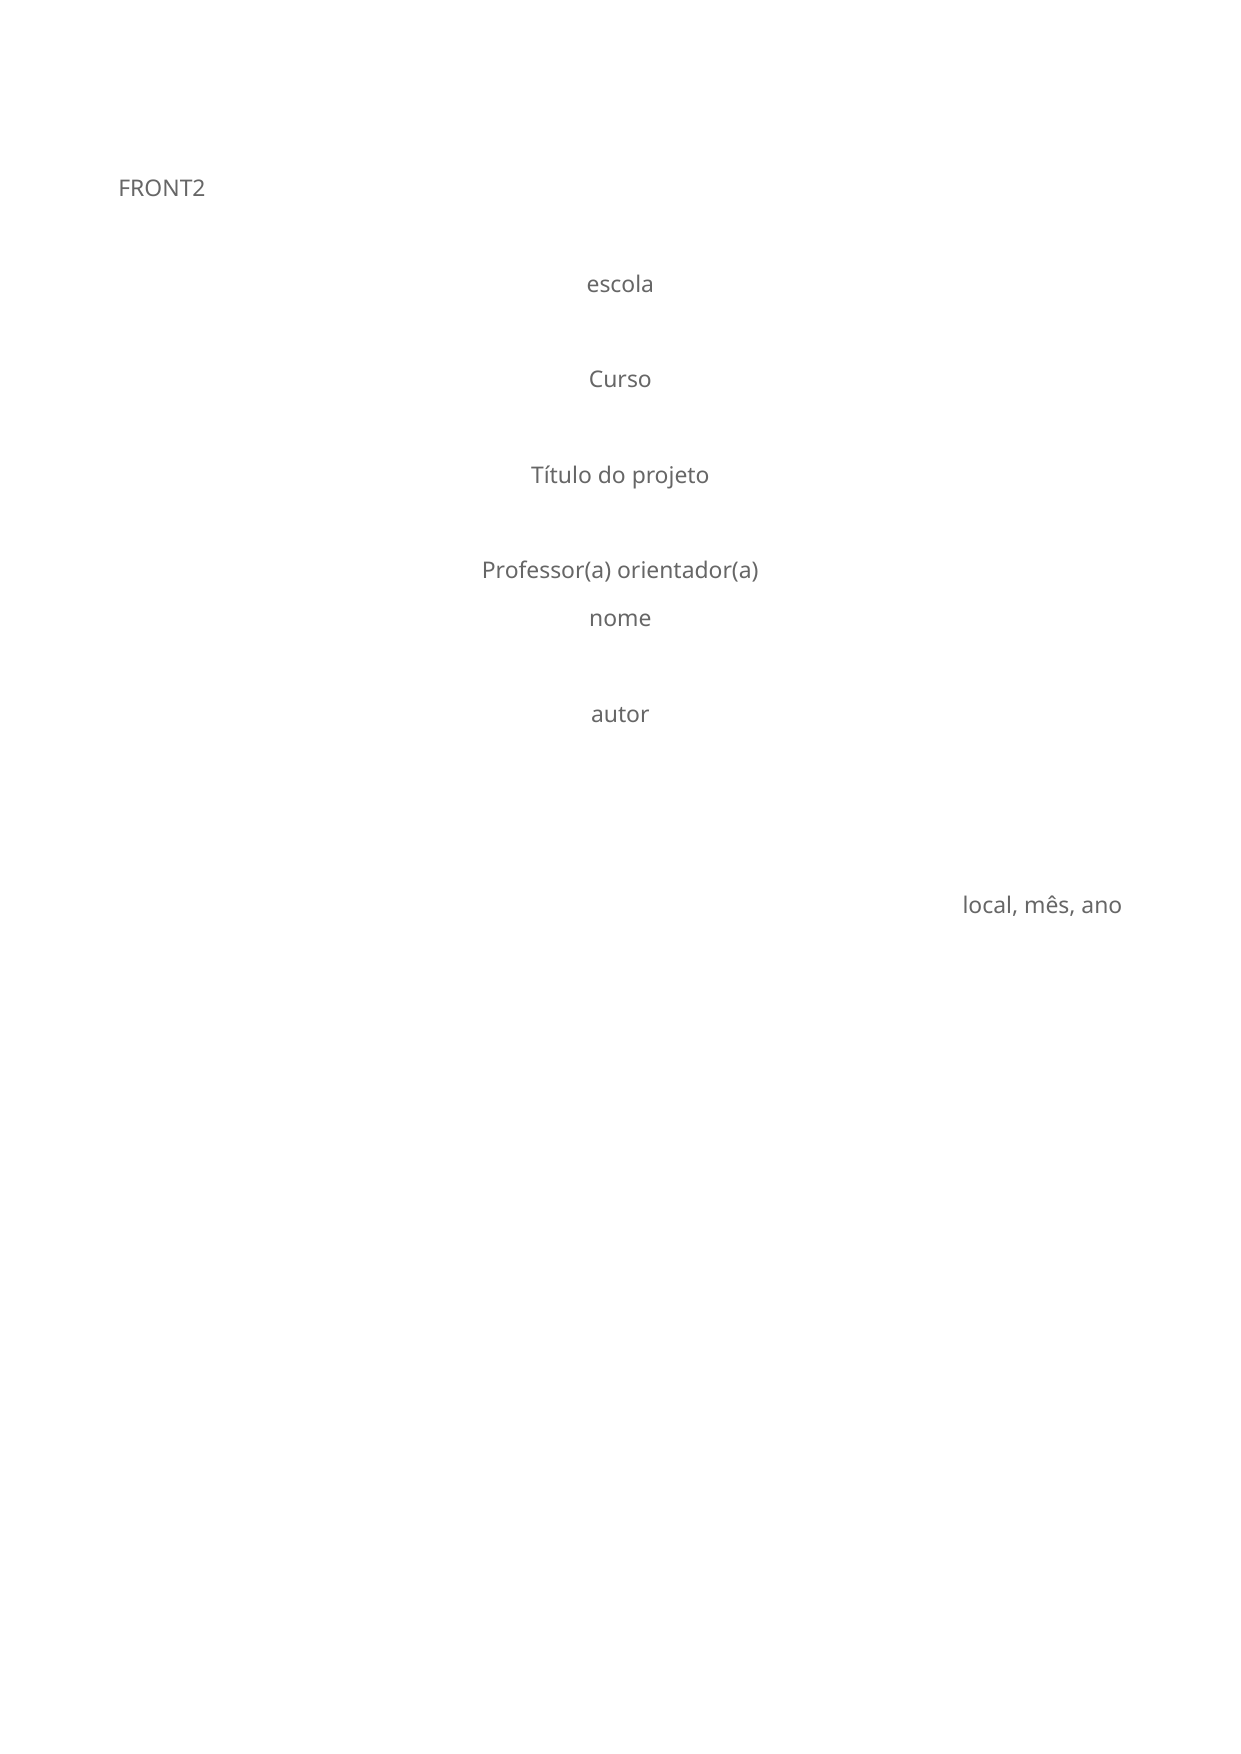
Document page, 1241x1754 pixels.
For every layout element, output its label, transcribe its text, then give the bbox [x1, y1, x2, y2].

text Curso [118, 363, 1122, 394]
text nome [118, 602, 1122, 633]
text escola [118, 267, 1122, 299]
text FRONT2 [118, 172, 1122, 203]
text Título do projeto [118, 459, 1122, 490]
text local, mês, ano [118, 889, 1122, 920]
text Professor(a) orientador(a) [118, 554, 1122, 586]
text autor [118, 698, 1122, 729]
